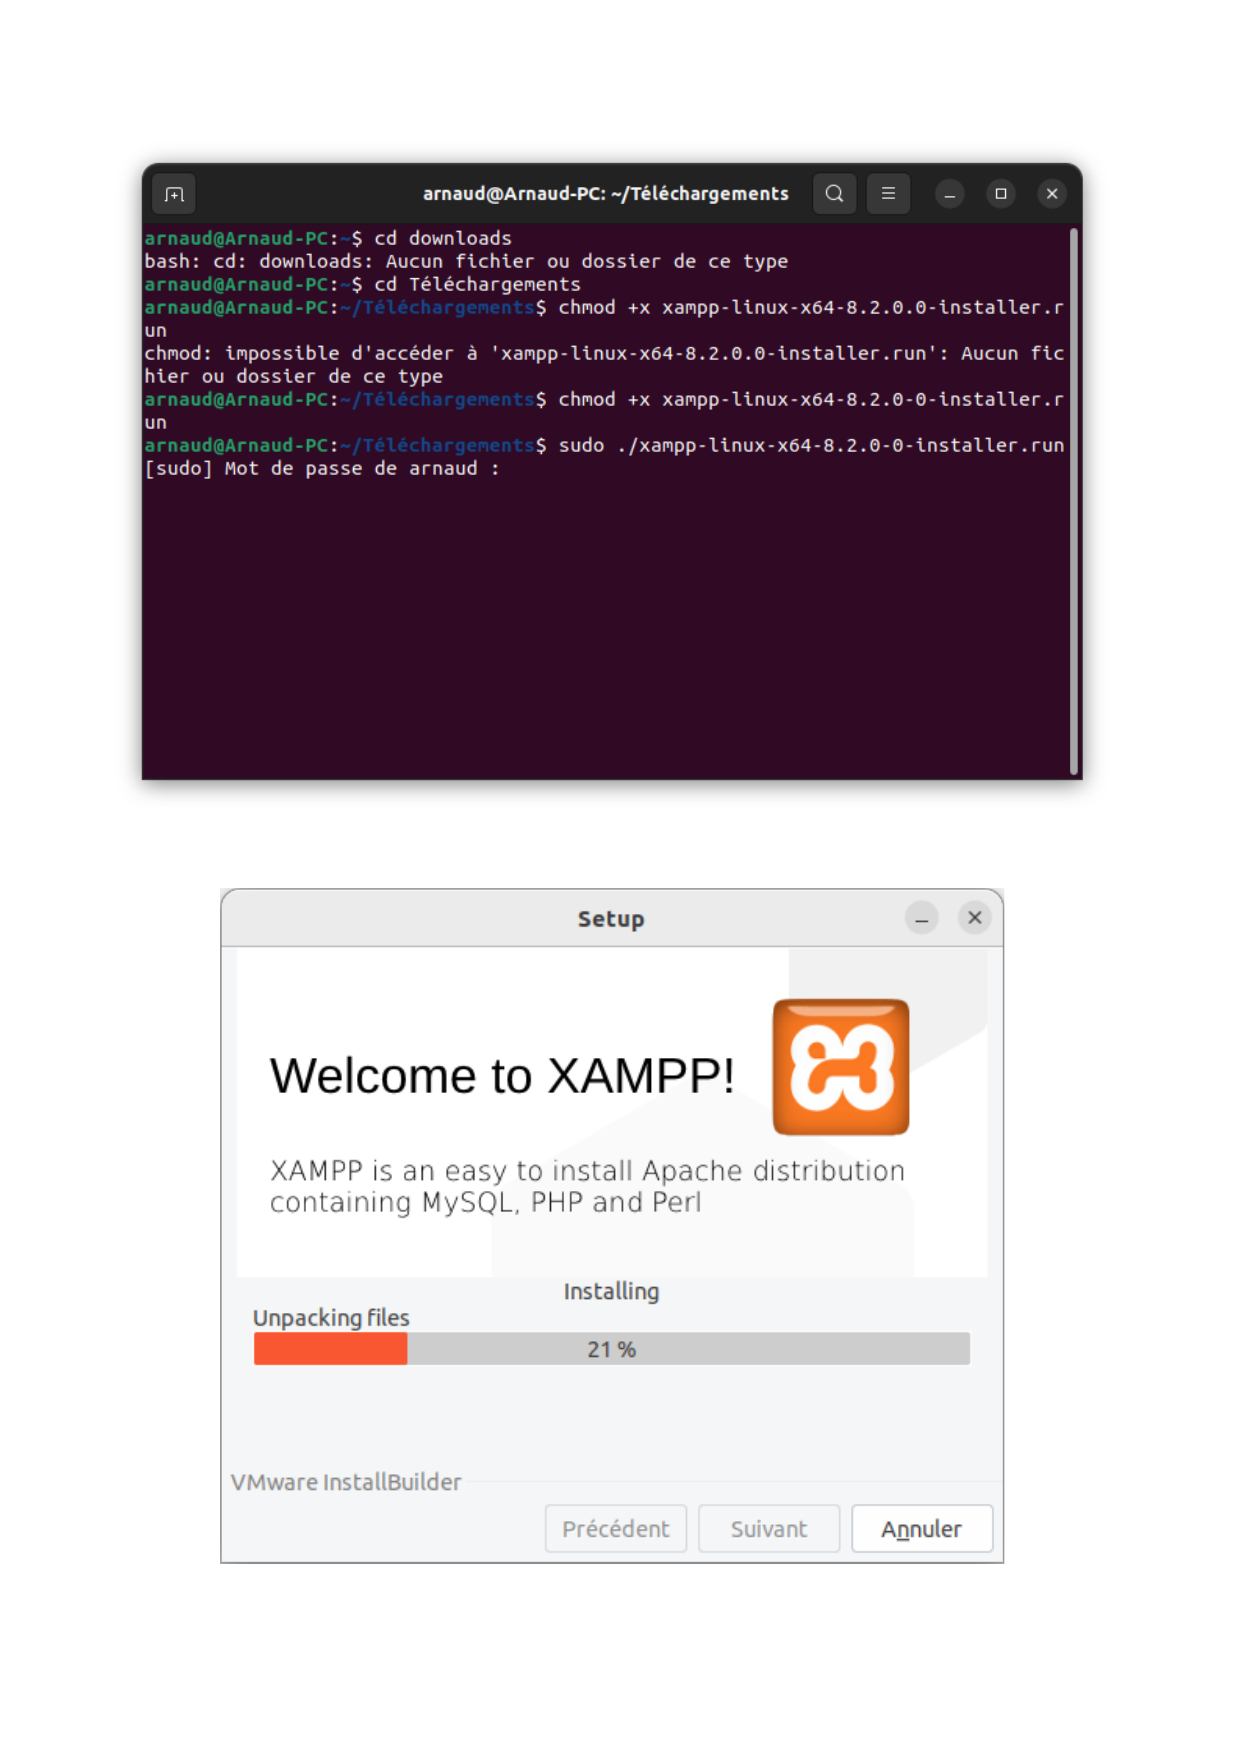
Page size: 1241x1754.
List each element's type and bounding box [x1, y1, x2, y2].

picture [220, 888, 1005, 1564]
picture [111, 135, 1115, 816]
